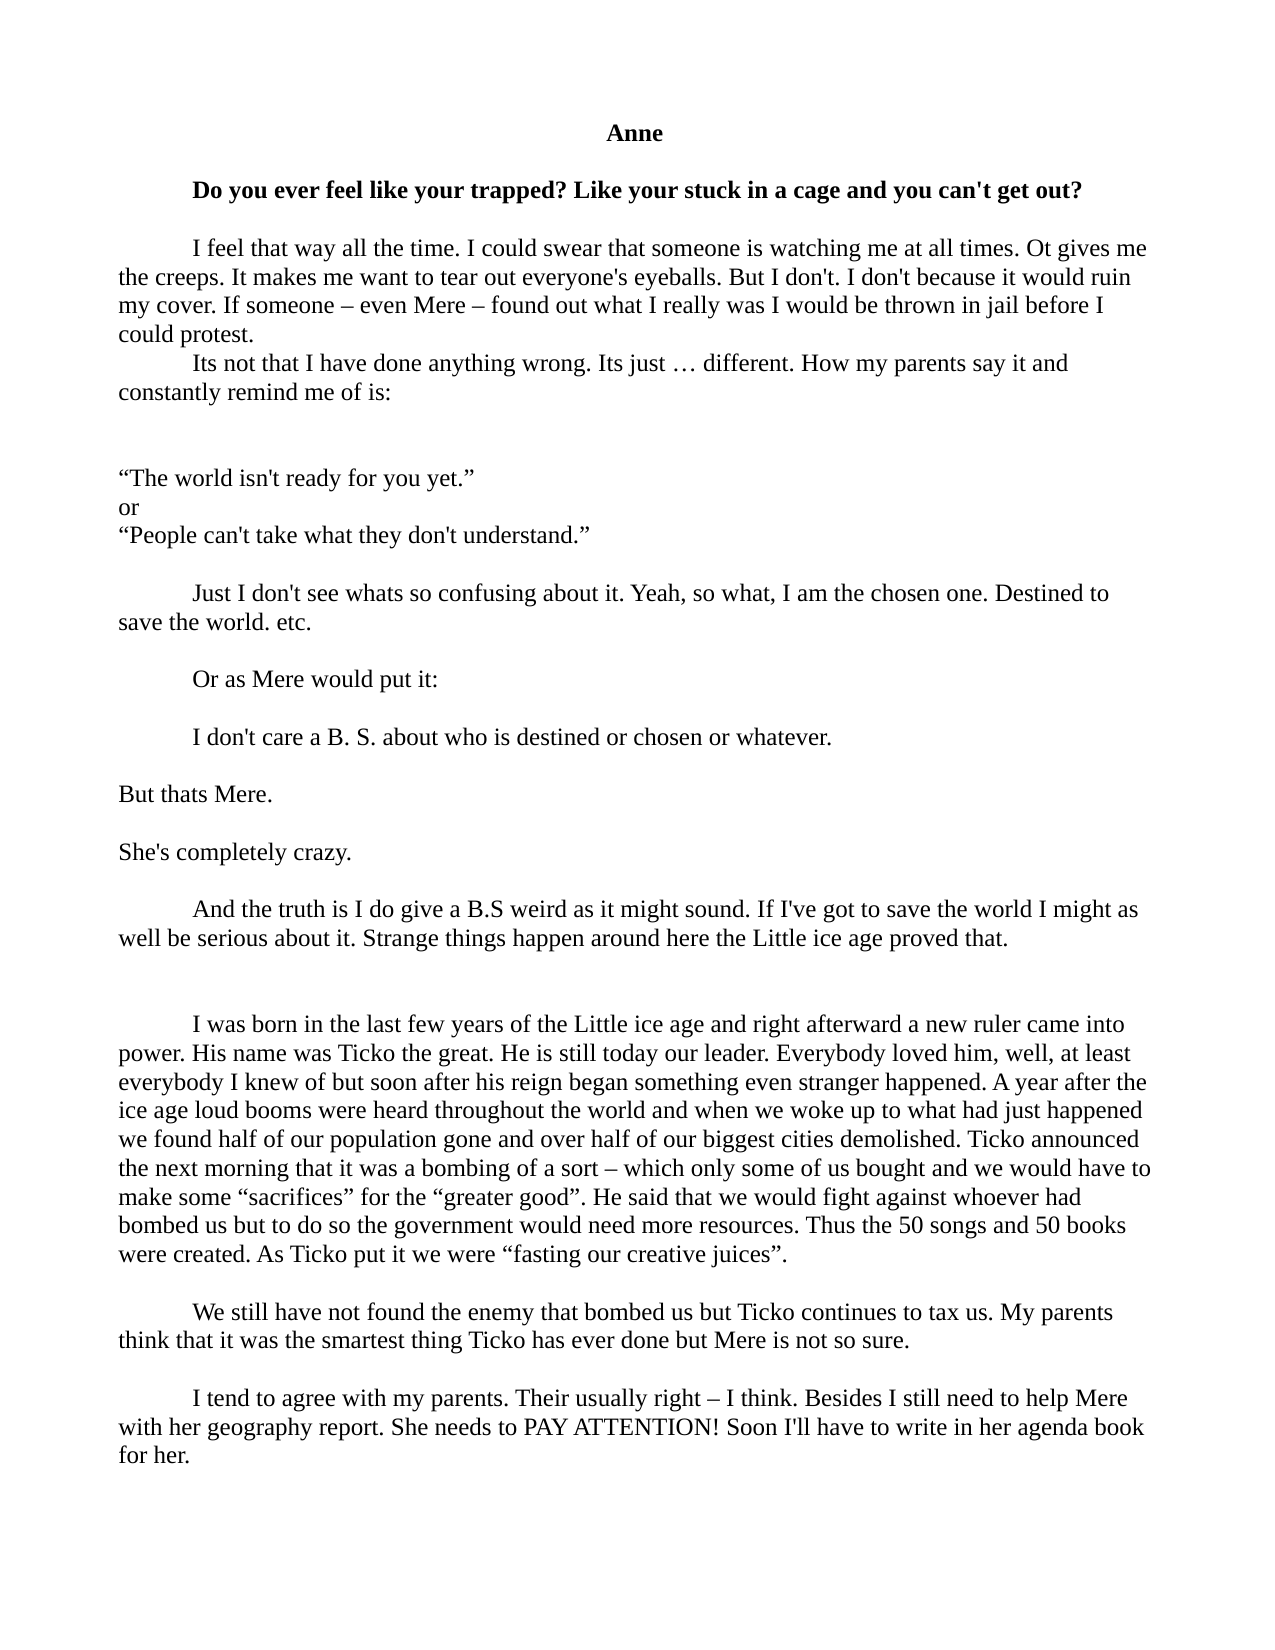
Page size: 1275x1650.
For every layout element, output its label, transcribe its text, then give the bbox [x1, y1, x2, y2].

text Do you ever feel like your trapped? Like your stuck in a cage and you can't get out? [118, 176, 1157, 204]
text But thats Mere. [118, 779, 1157, 808]
text I tend to agree with my parents. Their usually right – I think. Besides I still need to help Mere with her geography report. She needs to PAY ATTENTION! Soon I'll have to write in her agenda book for her. [118, 1383, 1157, 1469]
text And the truth is I do give a B.S weird as it might sound. If I've got to save the world I might as well be serious about it. Strange things happen around here the Little ice age proved that. [118, 894, 1157, 952]
text Or as Mere would put it: [118, 664, 1157, 693]
text We still have not found the enemy that bombed us but Ticko continues to tax us. My parents think that it was the smartest thing Ticko has ever done but Mere is not so sure. [118, 1297, 1157, 1354]
text Anne [118, 118, 1157, 147]
text I feel that way all the time. I could swear that someone is watching me at all times. Ot gives me the creeps. It makes me want to tear out everyone's eyeballs. But I don't. I don't because it would ruin my cover. If someone – even Mere – found out what I really was I would be thrown in jail before I could protest. [118, 233, 1157, 348]
text or [118, 492, 1157, 521]
text I was born in the last few years of the Little ice age and right afterward a new ruler came into power. His name was Ticko the great. He is still today our leader. Everybody loved him, well, at least everybody I knew of but soon after his reign began something even stranger happened. A year after the ice age loud booms were heard throughout the world and when we woke up to what had just happened we found half of our population gone and over half of our biggest cities demolished. Ticko announced the next morning that it was a bombing of a sort – which only some of us bought and we would have to make some “sacrifices” for the “greater good”. He said that we would fight against whoever had bombed us but to do so the government would need more resources. Thus the 50 songs and 50 books were created. As Ticko put it we were “fasting our creative juices”. [118, 1009, 1157, 1268]
text “The world isn't ready for you yet.” [118, 463, 1157, 492]
text Its not that I have done anything wrong. Its just … different. How my parents say it and constantly remind me of is: [118, 348, 1157, 406]
text Just I don't see whats so confusing about it. Yeah, so what, I am the chosen one. Destined to save the world. etc. [118, 578, 1157, 636]
text “People can't take what they don't understand.” [118, 521, 1157, 549]
text She's completely crazy. [118, 837, 1157, 866]
text I don't care a B. S. about who is destined or chosen or whatever. [118, 722, 1157, 751]
